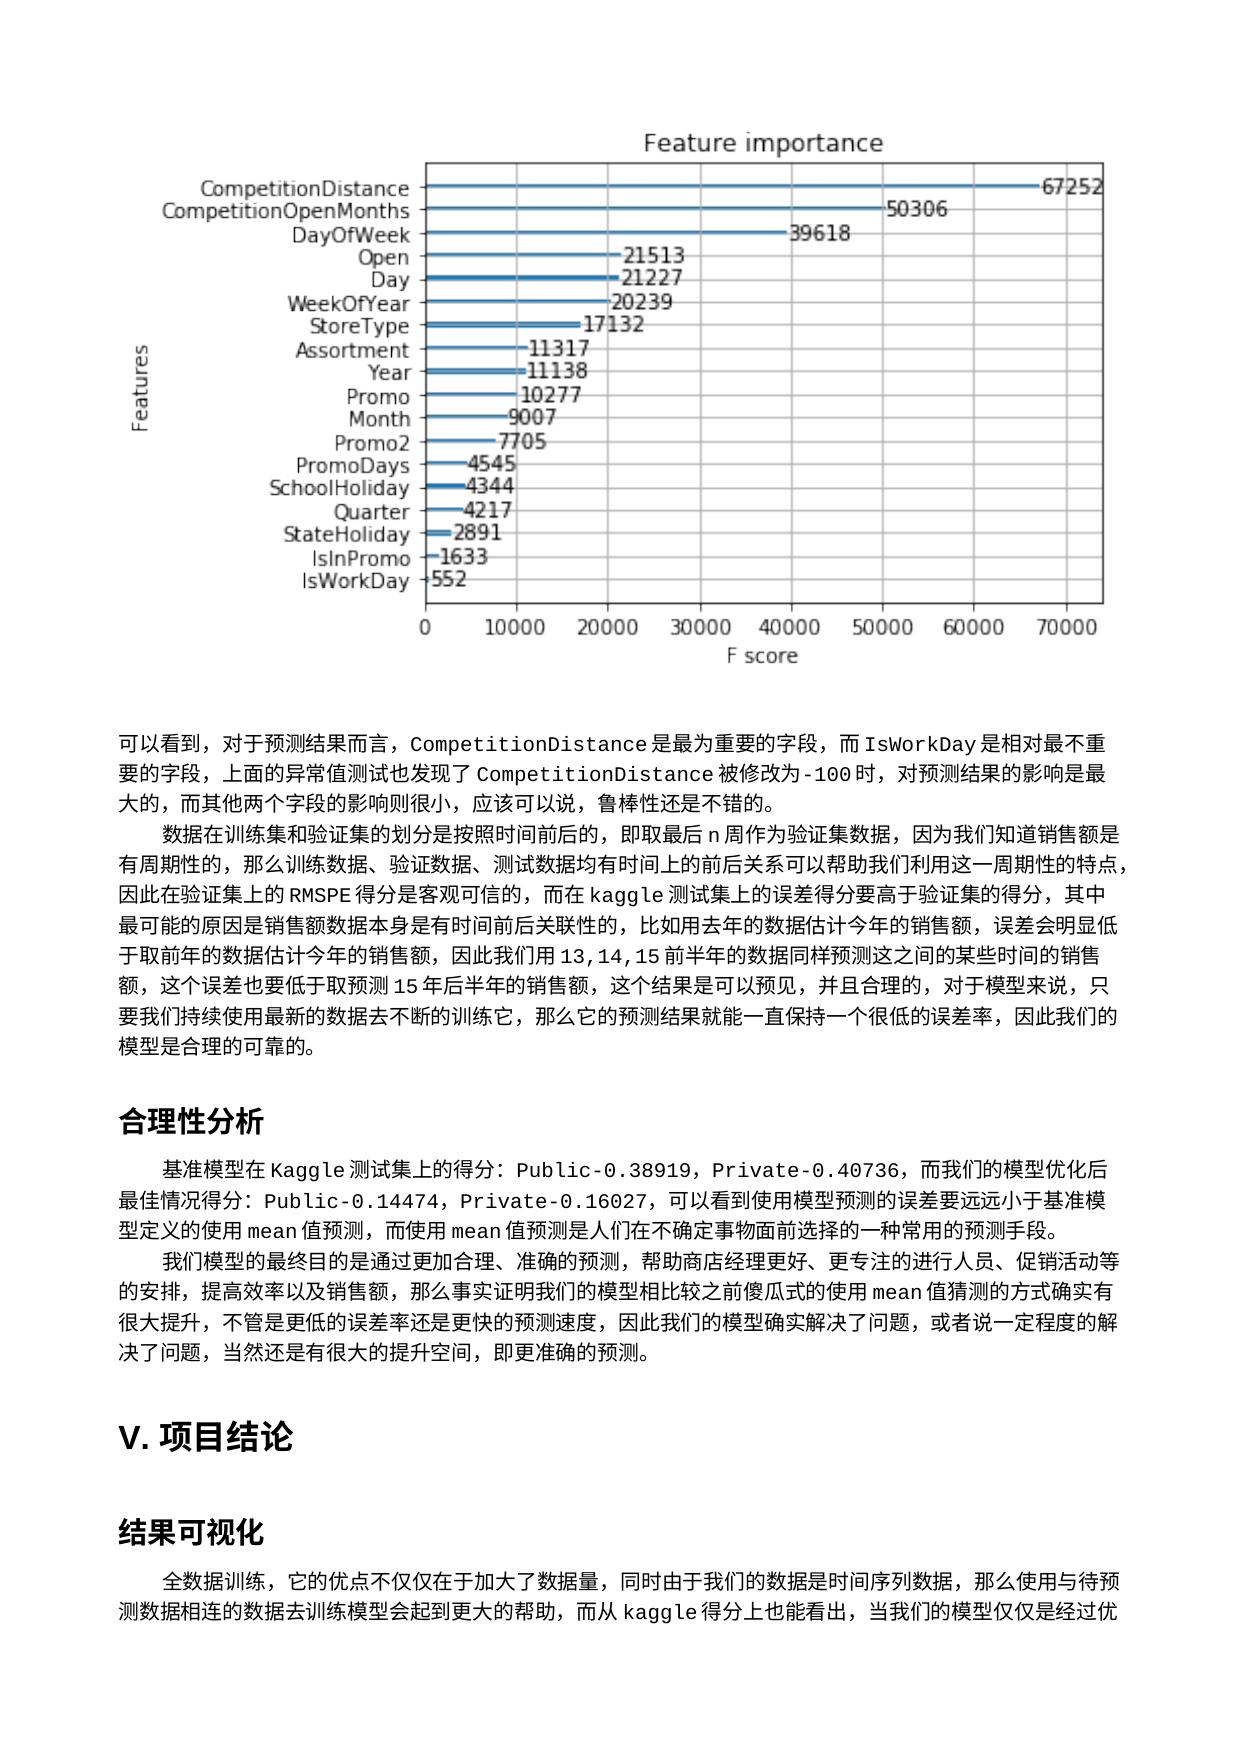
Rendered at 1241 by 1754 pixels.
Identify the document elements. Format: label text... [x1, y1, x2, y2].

text 全数据训练，它的优点不仅仅在于加大了数据量，同时由于我们的数据是时间序列数据，那么使用与待预测数据相连的数据去训练模型会起到更大的帮助，而从kaggle得分上也能看出，当我们的模型仅仅是经过优 [118, 1565, 1122, 1626]
text 基准模型在Kaggle测试集上的得分：Public-0.38919，Private-0.40736，而我们的模型优化后最佳情况得分：Public-0.14474，Private-0.16027，可以看到使用模型预测的误差要远远小于基准模型定义的使用mean值预测，而使用mean值预测是人们在不确定事物面前选择的一种常用的预测手段。 [118, 1154, 1122, 1245]
picture [118, 118, 1123, 680]
text 数据在训练集和验证集的划分是按照时间前后的，即取最后n周作为验证集数据，因为我们知道销售额是有周期性的，那么训练数据、验证数据、测试数据均有时间上的前后关系可以帮助我们利用这一周期性的特点，因此在验证集上的RMSPE得分是客观可信的，而在kaggle测试集上的误差得分要高于验证集的得分，其中最可能的原因是销售额数据本身是有时间前后关联性的，比如用去年的数据估计今年的销售额，误差会明显低于取前年的数据估计今年的销售额，因此我们用13,14,15前半年的数据同样预测这之间的某些时间的销售额，这个误差也要低于取预测15年后半年的销售额，这个结果是可以预见，并且合理的，对于模型来说，只要我们持续使用最新的数据去不断的训练它，那么它的预测结果就能一直保持一个很低的误差率，因此我们的模型是合理的可靠的。 [118, 818, 1122, 1060]
subtitle 合理性分析 [118, 1099, 1122, 1141]
subtitle 结果可视化 [118, 1510, 1122, 1552]
text 我们模型的最终目的是通过更加合理、准确的预测，帮助商店经理更好、更专注的进行人员、促销活动等的安排，提高效率以及销售额，那么事实证明我们的模型相比较之前傻瓜式的使用mean值猜测的方式确实有很大提升，不管是更低的误差率还是更快的预测速度，因此我们的模型确实解决了问题，或者说一定程度的解决了问题，当然还是有很大的提升空间，即更准确的预测。 [118, 1245, 1122, 1366]
text 可以看到，对于预测结果而言，CompetitionDistance是最为重要的字段，而IsWorkDay是相对最不重要的字段，上面的异常值测试也发现了CompetitionDistance被修改为-100时，对预测结果的影响是最大的，而其他两个字段的影响则很小，应该可以说，鲁棒性还是不错的。 [118, 727, 1122, 818]
subtitle V. 项目结论 [118, 1411, 1122, 1459]
